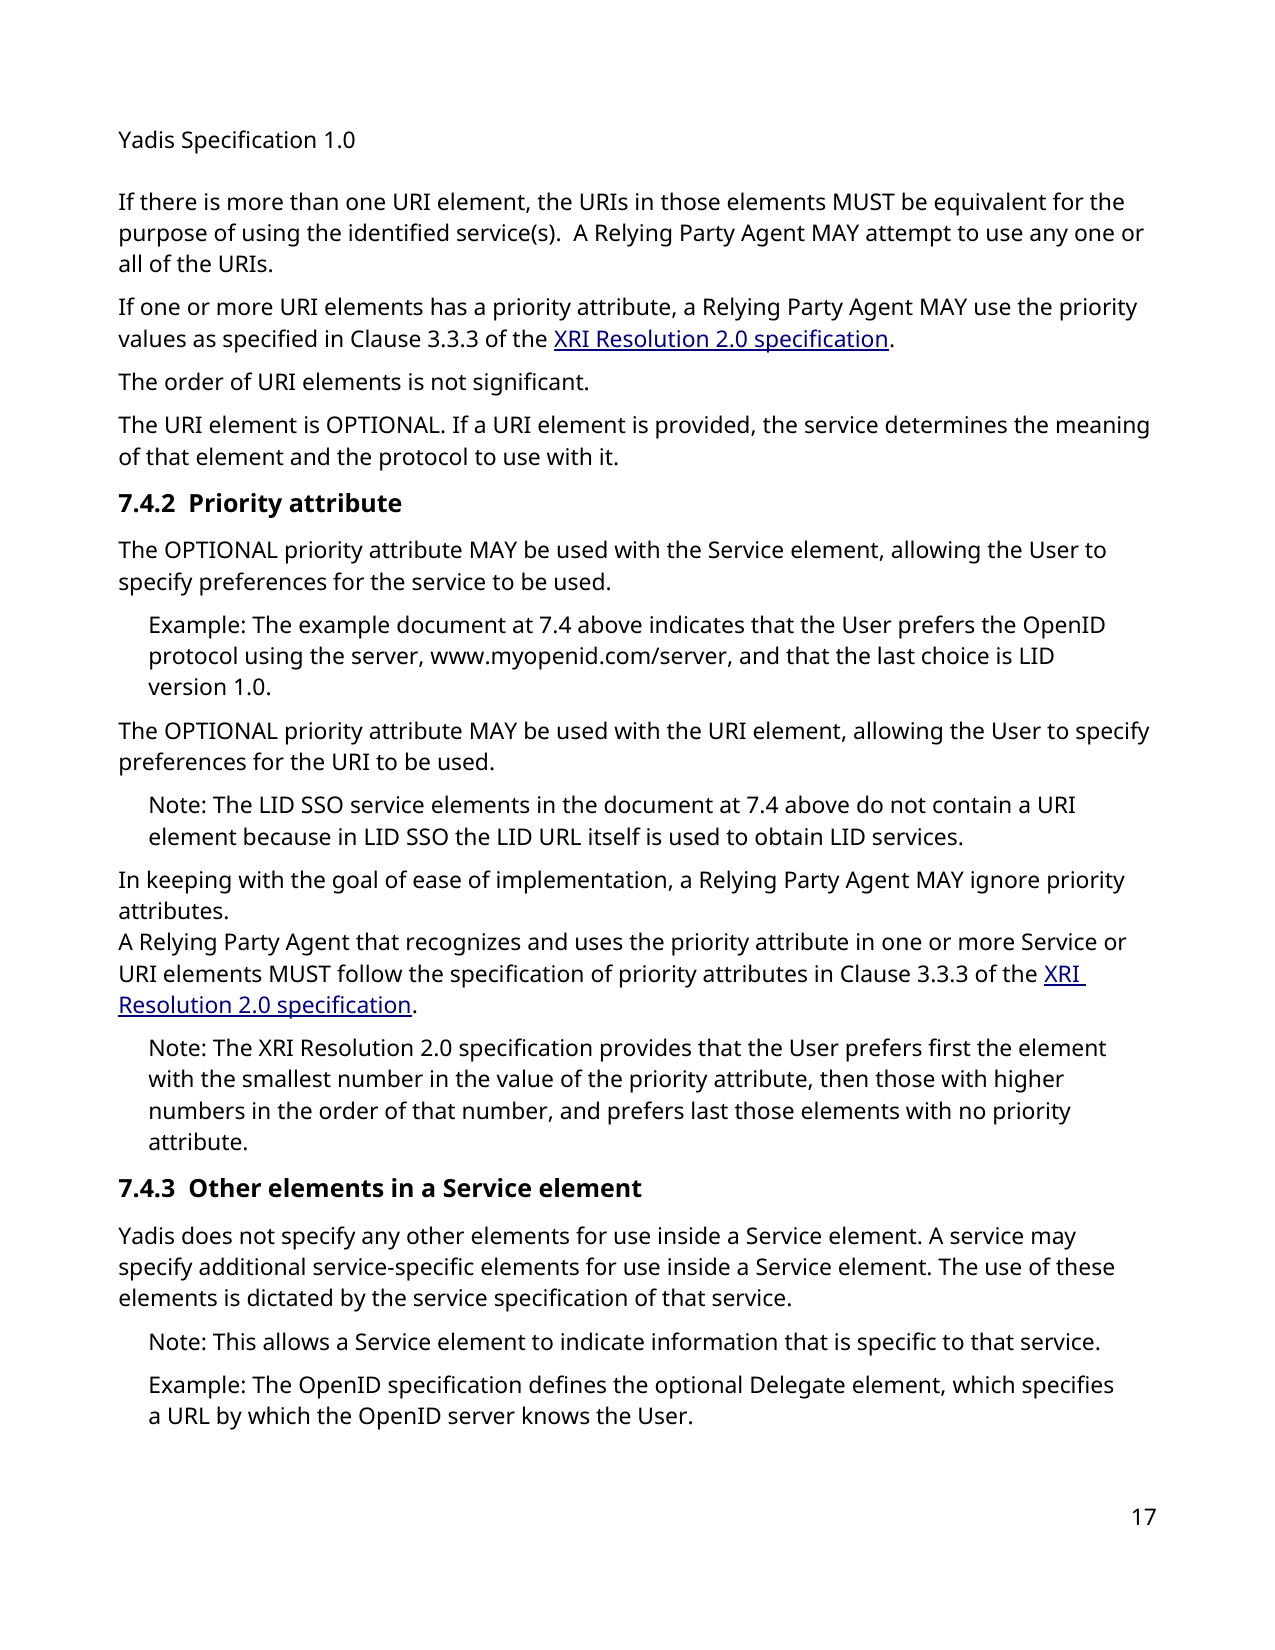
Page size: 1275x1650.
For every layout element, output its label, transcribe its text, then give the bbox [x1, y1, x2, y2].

text The OPTIONAL priority attribute MAY be used with the URI element, allowing the User to specify preferences for the URI to be used. [118, 715, 1157, 777]
text The OPTIONAL priority attribute MAY be used with the Service element, allowing the User to specify preferences for the service to be used. [118, 534, 1157, 597]
subtitle 7.4.2 Priority attribute [118, 485, 1157, 519]
text Yadis does not specify any other elements for use inside a Service element. A service may specify additional service-specific elements for use inside a Service element. The use of these elements is dictated by the service specification of that service. [118, 1220, 1157, 1313]
text The order of URI elements is not significant. [118, 366, 1157, 397]
text In keeping with the goal of ease of implementation, a Relying Party Agent MAY ignore priority attributes. A Relying Party Agent that recognizes and uses the priority attribute in one or more Service or URI elements MUST follow the specification of priority attributes in Clause 3.3.3 of the XRI Resolution 2.0 specification. [118, 864, 1157, 1020]
text If there is more than one URI element, the URIs in those elements MUST be equivalent for the purpose of using the identified service(s). A Relying Party Agent MAY attempt to use any one or all of the URIs. [118, 185, 1157, 279]
subtitle 7.4.3 Other elements in a Service element [118, 1171, 1157, 1205]
text The URI element is OPTIONAL. If a URI element is provided, the service determines the meaning of that element and the protocol to use with it. [118, 409, 1157, 472]
text Note: The LID SSO service elements in the document at 7.4 above do not contain a URI element because in LID SSO the LID URL itself is used to obtain LID services. [148, 789, 1127, 852]
text Example: The OpenID specification defines the optional Delegate element, which specifies a URL by which the OpenID server knows the User. [148, 1369, 1127, 1431]
text Example: The example document at 7.4 above indicates that the User prefers the OpenID protocol using the server, www.myopenid.com/server, and that the last choice is LID version 1.0. [148, 609, 1127, 703]
text If one or more URI elements has a priority attribute, a Relying Party Agent MAY use the priority values as specified in Clause 3.3.3 of the XRI Resolution 2.0 specification. [118, 291, 1157, 354]
text Note: This allows a Service element to indicate information that is specific to that service. [148, 1326, 1127, 1357]
text Note: The XRI Resolution 2.0 specification provides that the User prefers first the element with the smallest number in the value of the priority attribute, then those with higher numbers in the order of that number, and prefers last those elements with no priority attribute. [148, 1032, 1127, 1157]
